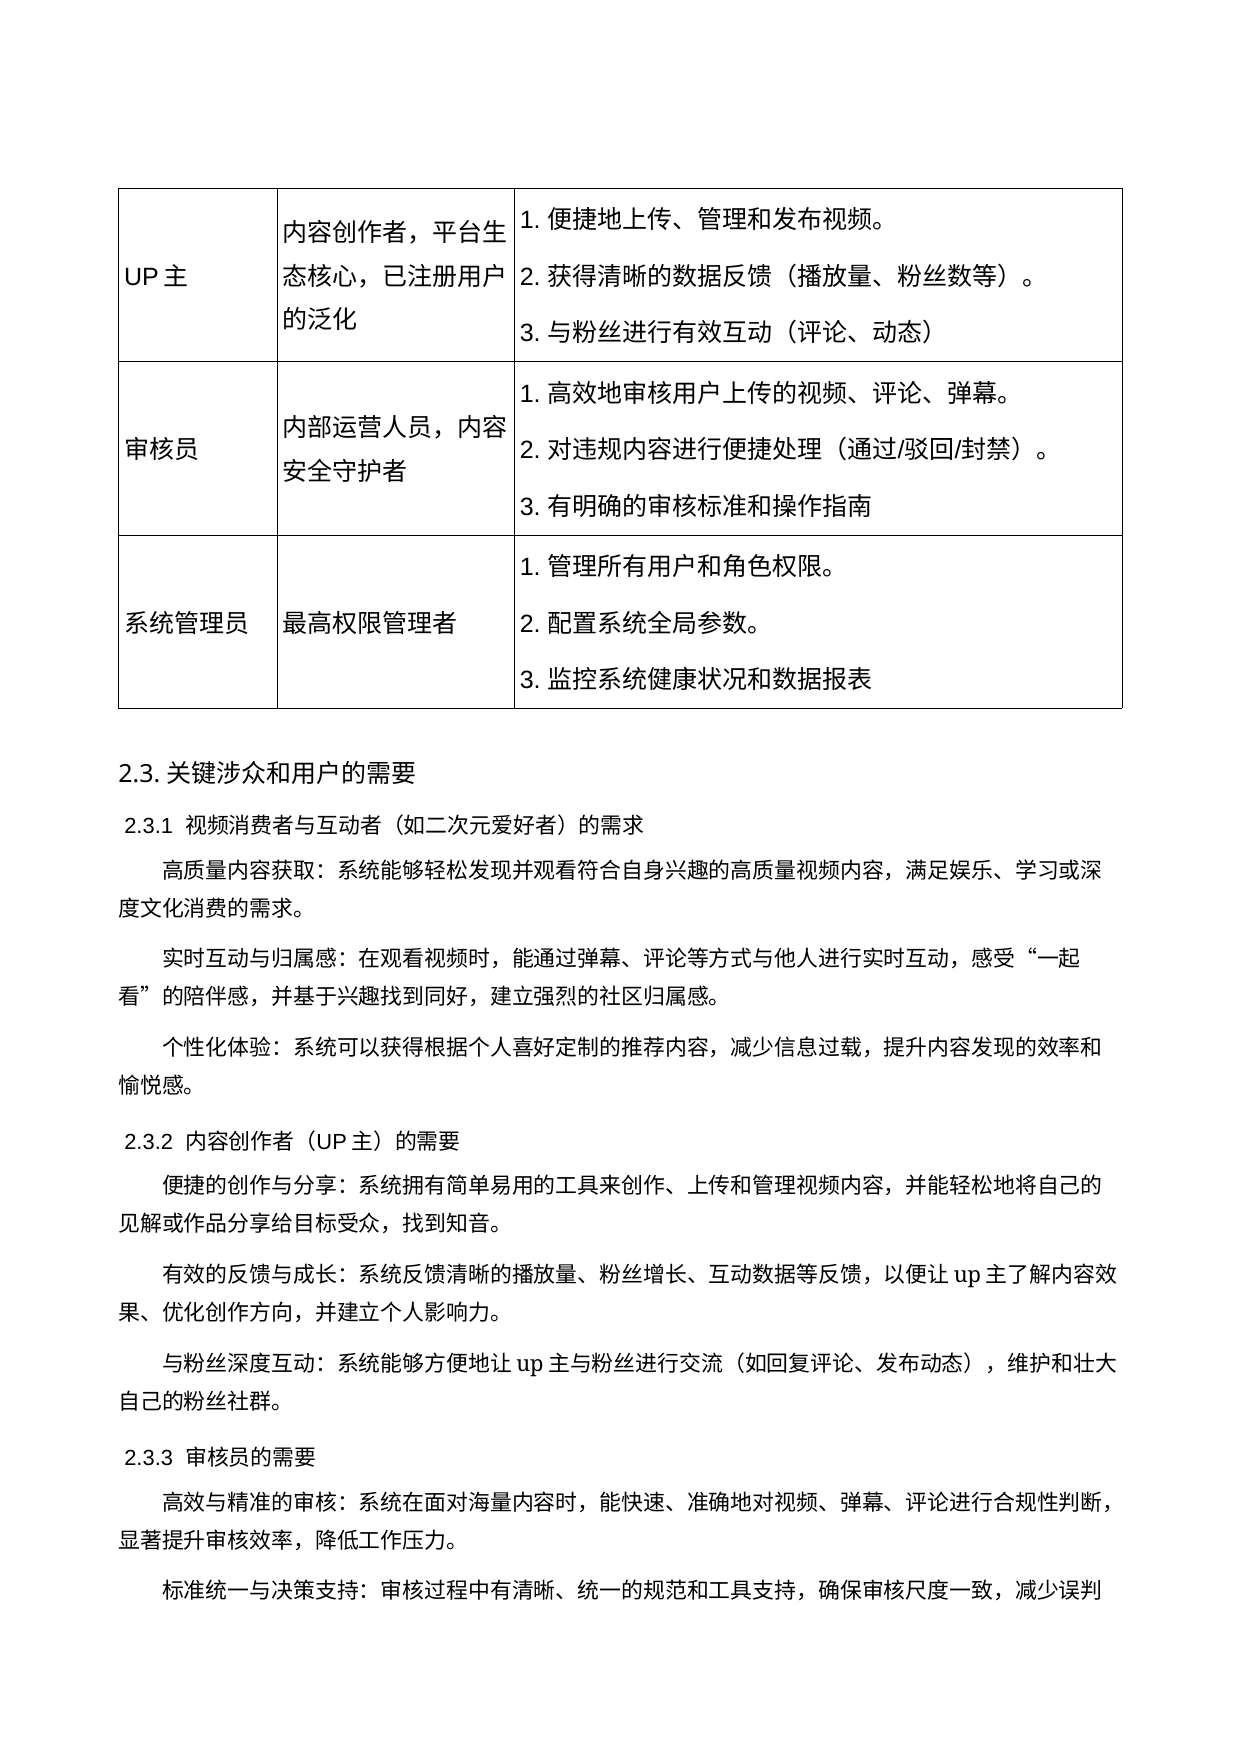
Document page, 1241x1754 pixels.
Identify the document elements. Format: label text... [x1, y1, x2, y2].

text 便捷的创作与分享：系统拥有简单易用的工具来创作、上传和管理视频内容，并能轻松地将自己的见解或作品分享给目标受众，找到知音。 [118, 1168, 1122, 1238]
subtitle 内容创作者（UP主）的需要​​ [118, 1124, 1122, 1156]
text 有效的反馈与成长：系统反馈清晰的播放量、粉丝增长、互动数据等反馈，以便让up主了解内容效果、优化创作方向，并建立个人影响力。 [118, 1257, 1122, 1327]
table_cell 审核员 [119, 362, 277, 534]
table_cell 内容创作者，平台生态核心，已注册用户的泛化 [278, 189, 514, 361]
table_cell 系统管理员 [119, 536, 277, 708]
table_cell 内部运营人员，内容安全守护者 [278, 362, 514, 534]
table_cell 1. 高效地审核用户上传的视频、评论、弹幕。 2. 对违规内容进行便捷处理（通过/驳回/封禁）。 3. 有明确的审核标准和操作指南 [515, 362, 1122, 534]
subtitle 视频消费者与互动者（如二次元爱好者）的需求​​ [118, 808, 1122, 840]
subtitle 审核员的需要 [118, 1440, 1122, 1472]
table_cell UP主 [119, 189, 277, 361]
table_cell 1. 便捷地上传、管理和发布视频。 2. 获得清晰的数据反馈（播放量、粉丝数等）。 3. 与粉丝进行有效互动（评论、动态） [515, 189, 1122, 361]
text 高质量内容获取：系统能够轻松发现并观看符合自身兴趣的高质量视频内容，满足娱乐、学习或深度文化消费的需求。 [118, 853, 1122, 922]
table_cell 1. 管理所有用户和角色权限。 2. 配置系统全局参数。 3. 监控系统健康状况和数据报表 [515, 536, 1122, 708]
table_cell 最高权限管理者 [278, 536, 514, 708]
text 个性化体验：系统可以获得根据个人喜好定制的推荐内容，减少信息过载，提升内容发现的效率和愉悦感。 [118, 1030, 1122, 1100]
subtitle 关键涉众和用户的需要 [118, 753, 1122, 789]
text 高效与精准的审核：系统在面对海量内容时，能快速、准确地对视频、弹幕、评论进行合规性判断，显著提升审核效率，降低工作压力。 [118, 1485, 1122, 1554]
text 标准统一与决策支持​：审核过程中有清晰、统一的规范和工具支持，确保审核尺度一致，减少误判 [118, 1573, 1122, 1605]
text 实时互动与归属感：在观看视频时，能通过弹幕、评论等方式与他人进行实时互动，感受“一起看”的陪伴感，并基于兴趣找到同好，建立强烈的社区归属感。 [118, 941, 1122, 1011]
text 与粉丝深度互动：系统能够方便地让up主与粉丝进行交流（如回复评论、发布动态），维护和壮大自己的粉丝社群。 [118, 1346, 1122, 1416]
